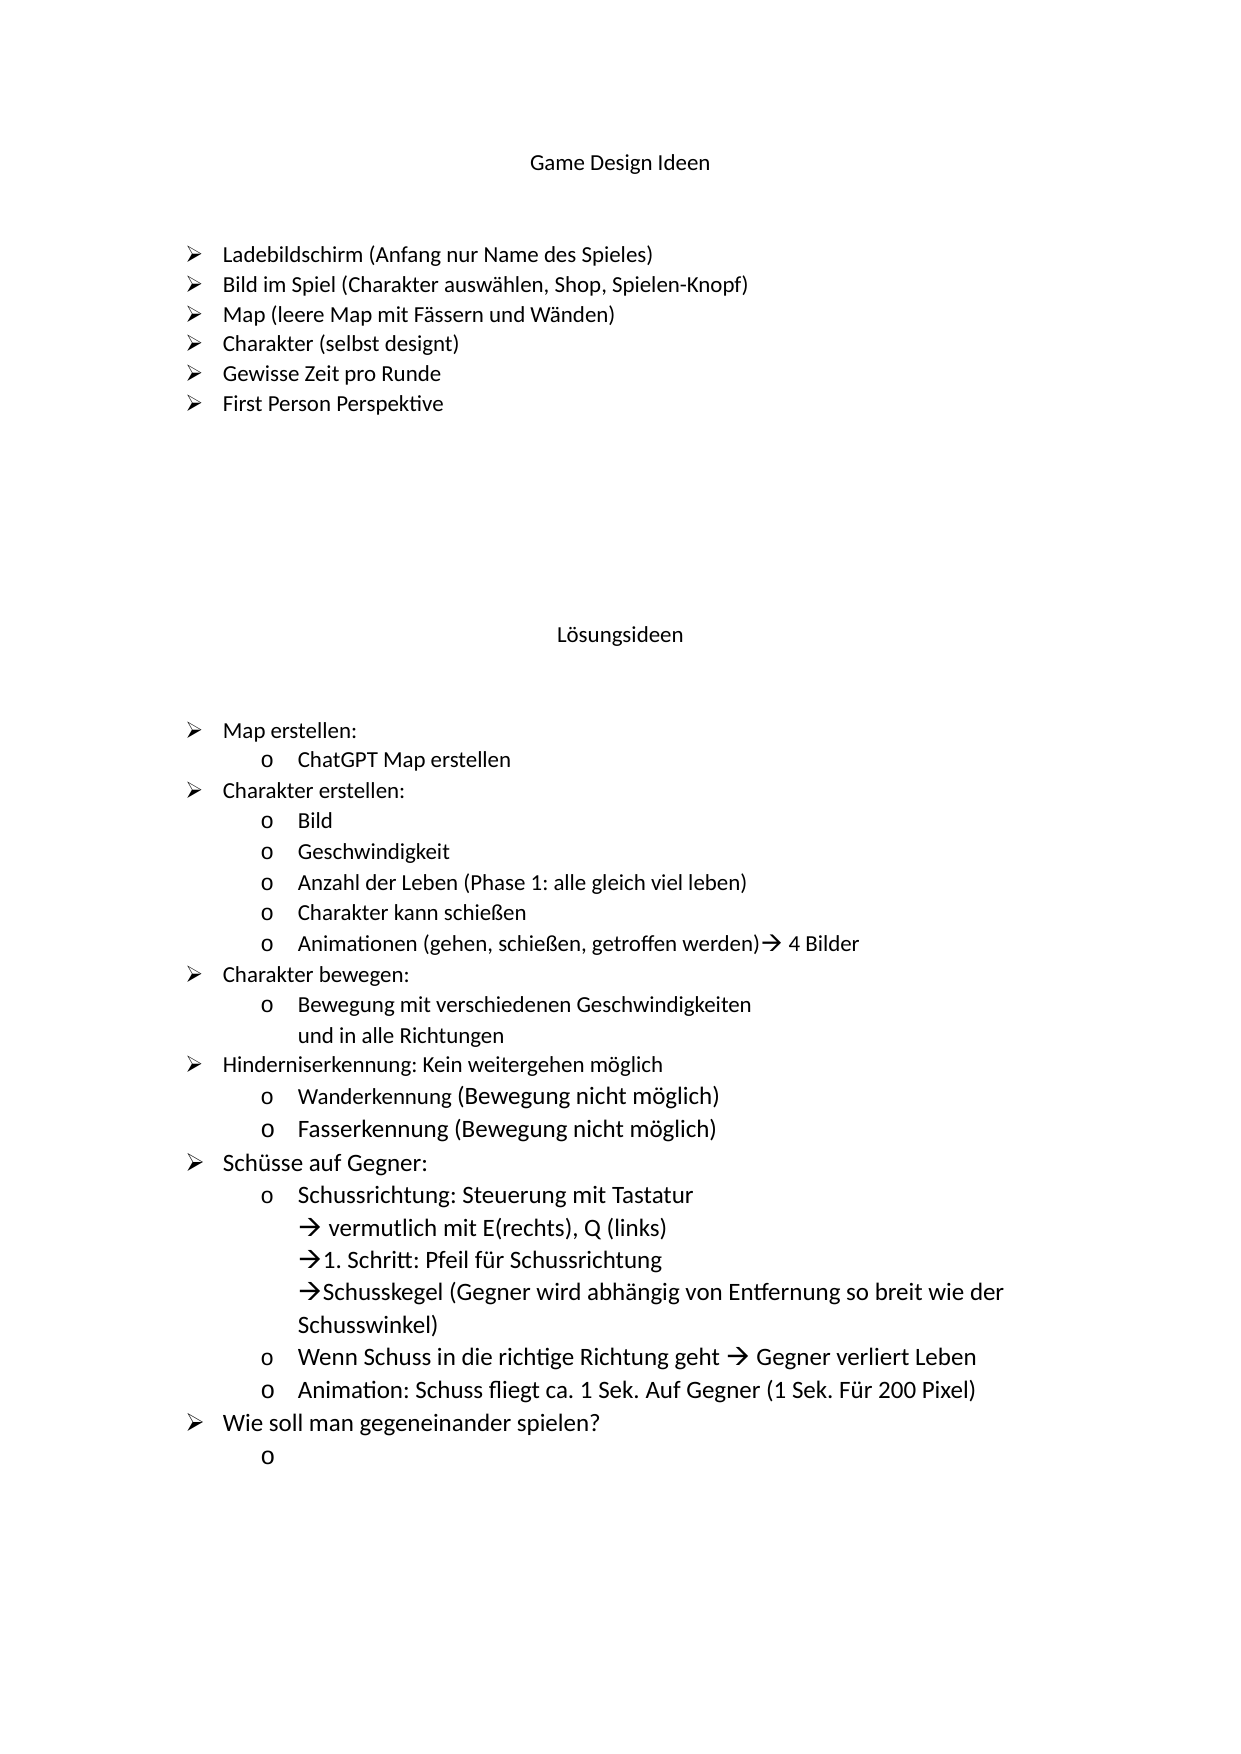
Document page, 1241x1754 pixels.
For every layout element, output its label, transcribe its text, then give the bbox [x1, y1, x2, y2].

list Map (leere Map mit Fässern und Wänden) [185, 300, 1093, 328]
list Map erstellen: [185, 716, 1093, 744]
list Ladebildschirm (Anfang nur Name des Spieles) [185, 240, 1093, 268]
list Hinderniserkennung: Kein weitergehen möglich [185, 1050, 1093, 1078]
list Bild im Spiel (Charakter auswählen, Shop, Spielen-Knopf) [185, 270, 1093, 298]
list First Person Perspektive [185, 389, 1093, 417]
list Charakter erstellen: [185, 776, 1093, 804]
list Bewegung mit verschiedenen Geschwindigkeiten [260, 990, 1093, 1019]
list Wenn Schuss in die richtige Richtung geht  Gegner verliert Leben [260, 1341, 1093, 1372]
list Charakter (selbst designt) [185, 329, 1093, 357]
list Anzahl der Leben (Phase 1: alle gleich viel leben) [260, 868, 1093, 897]
list Geschwindigkeit [260, 837, 1093, 866]
list Wanderkennung (Bewegung nicht möglich) [260, 1080, 1093, 1111]
list Animation: Schuss fliegt ca. 1 Sek. Auf Gegner (1 Sek. Für 200 Pixel) [260, 1374, 1093, 1406]
list Charakter kann schießen [260, 898, 1093, 928]
list ChatGPT Map erstellen [260, 746, 1093, 775]
list Charakter bewegen: [185, 960, 1093, 988]
list Bild [260, 806, 1093, 835]
list Animationen (gehen, schießen, getroffen werden) 4 Bilder [260, 929, 1093, 958]
list Fasserkennung (Bewegung nicht möglich) [260, 1113, 1093, 1145]
list Wie soll man gegeneinander spielen? [185, 1408, 1093, 1438]
text Game Design Ideen [148, 148, 1093, 176]
list Gewisse Zeit pro Runde [185, 359, 1093, 387]
list Schussrichtung: Steuerung mit Tastatur  vermutlich mit E(rechts), Q (links) 1. Schritt: Pfeil für Schussrichtung Schusskegel (Gegner wird abhängig von Entfernung so breit wie der Schusswinkel) [260, 1179, 1093, 1339]
text Lösungsideen [148, 621, 1093, 648]
list Schüsse auf Gegner: [185, 1147, 1093, 1177]
list und in alle Richtungen [298, 1021, 1093, 1049]
